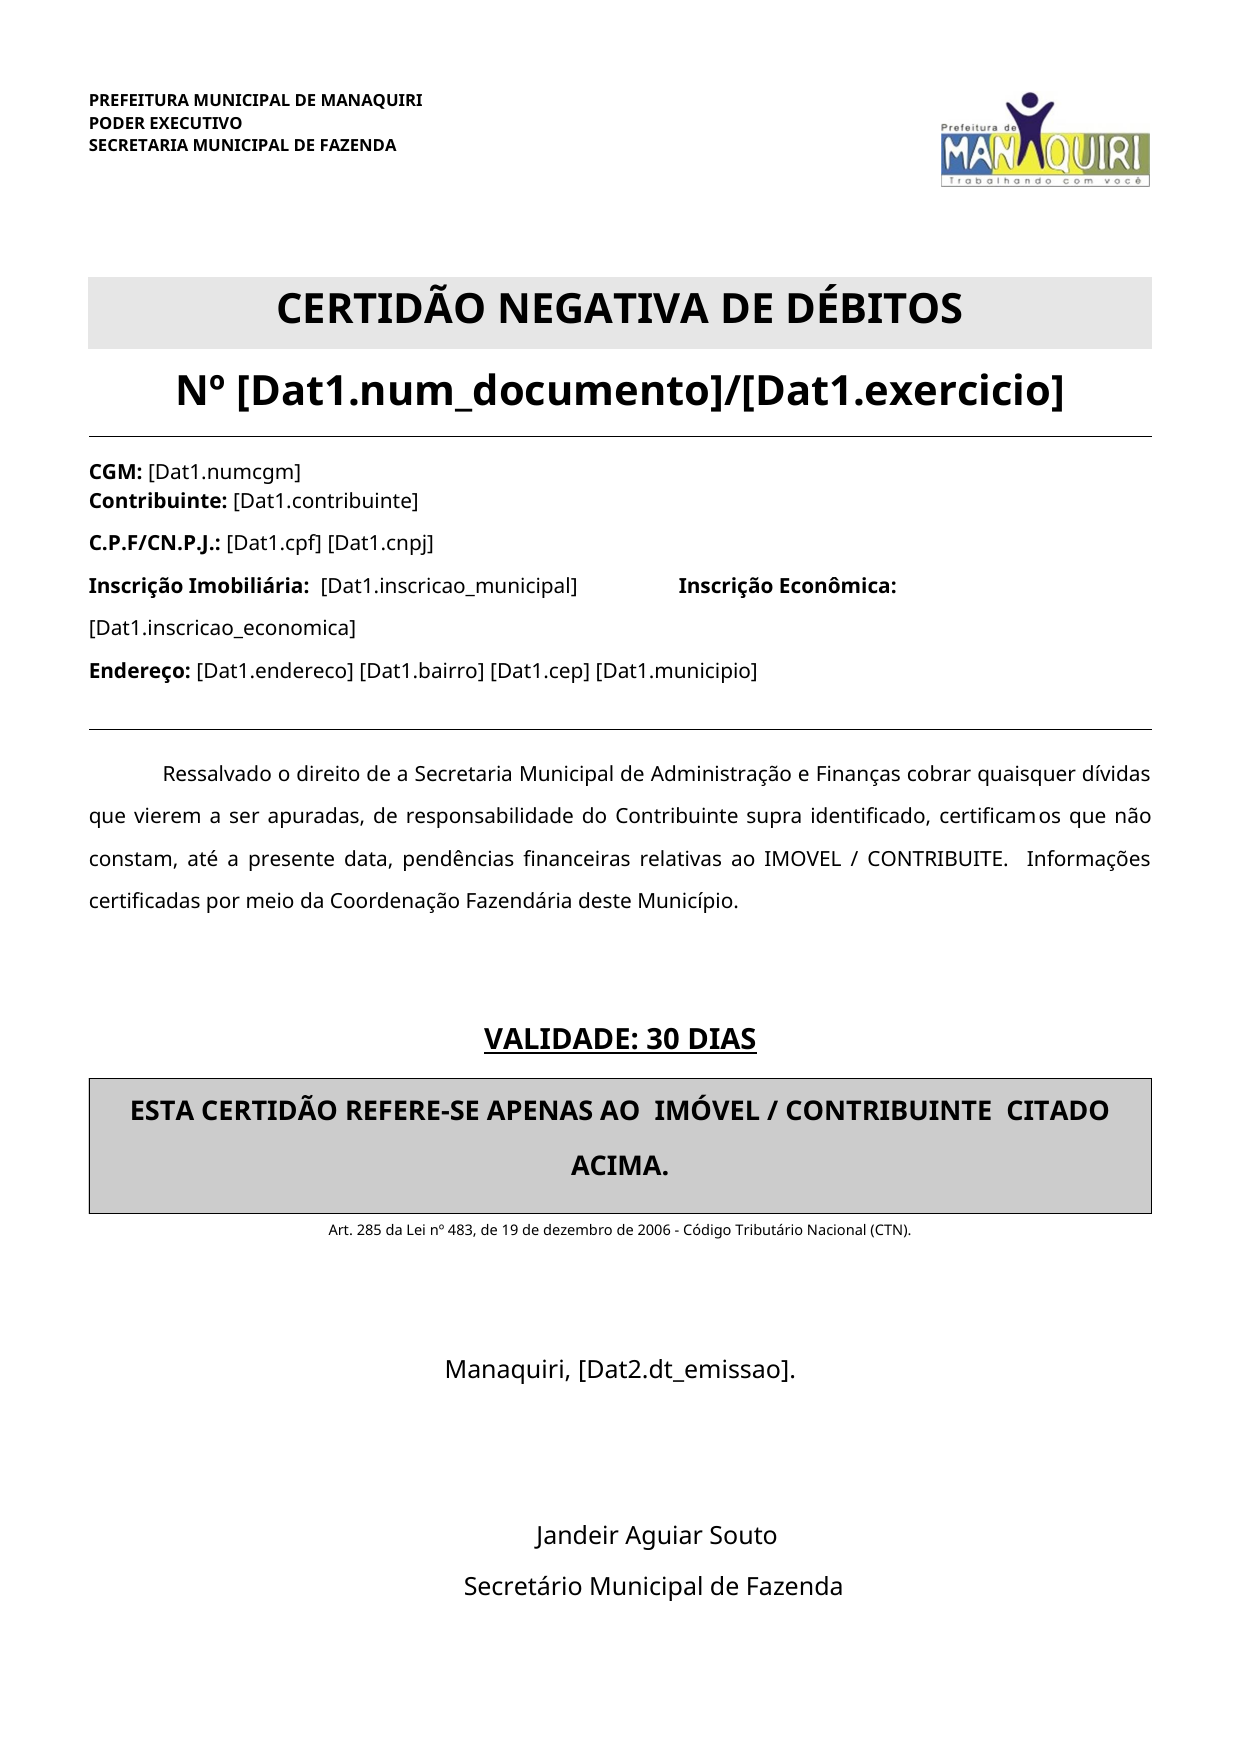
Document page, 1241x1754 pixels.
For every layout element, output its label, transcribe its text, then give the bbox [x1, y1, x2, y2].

text Secretário Municipal de Fazenda [88, 1568, 1152, 1602]
text Endereço: [Dat1.endereco] [Dat1.bairro] [Dat1.cep] [Dat1.municipio] [88, 656, 1152, 684]
text Contribuinte: [Dat1.contribuinte] [88, 486, 1152, 514]
text Inscrição Imobiliária: [Dat1.inscricao_municipal] Inscrição Econômica: [Dat1.inscricao_economica] [88, 571, 1152, 642]
text Jandeir Aguiar Souto [88, 1517, 1152, 1551]
text Manaquiri, [Dat2.dt_emissao]. [88, 1352, 1152, 1386]
subtitle VALIDADE: 30 DIAS [88, 1018, 1152, 1058]
subtitle Nº [Dat1.num_documento]/[Dat1.exercicio] [88, 360, 1152, 417]
text CGM: [Dat1.numcgm] [88, 457, 1152, 486]
text Art. 285 da Lei nº 483, de 19 de dezembro de 2006 - Código Tributário Nacional (CTN). [88, 1220, 1152, 1240]
text ESTA CERTIDÃO REFERE-SE APENAS AO IMÓVEL / CONTRIBUINTE CITADO ACIMA. [90, 1079, 1151, 1184]
text C.P.F/CN.P.J.: [Dat1.cpf] [Dat1.cnpj] [88, 528, 1152, 557]
picture [941, 91, 1150, 187]
text Ressalvado o direito de a Secretaria Municipal de Administração e Finanças cobrar quaisquer dívidas que vierem a ser apuradas, de responsabilidade do Contribuinte supra identificado, certificamos que não constam, até a presente data, pendências financeiras relativas ao IMOVEL / CONTRIBUITE. Informações certificadas por meio da Coordenação Fazendária deste Município. [88, 759, 1152, 915]
text CERTIDÃO NEGATIVA DE DÉBITOS [88, 277, 1152, 336]
